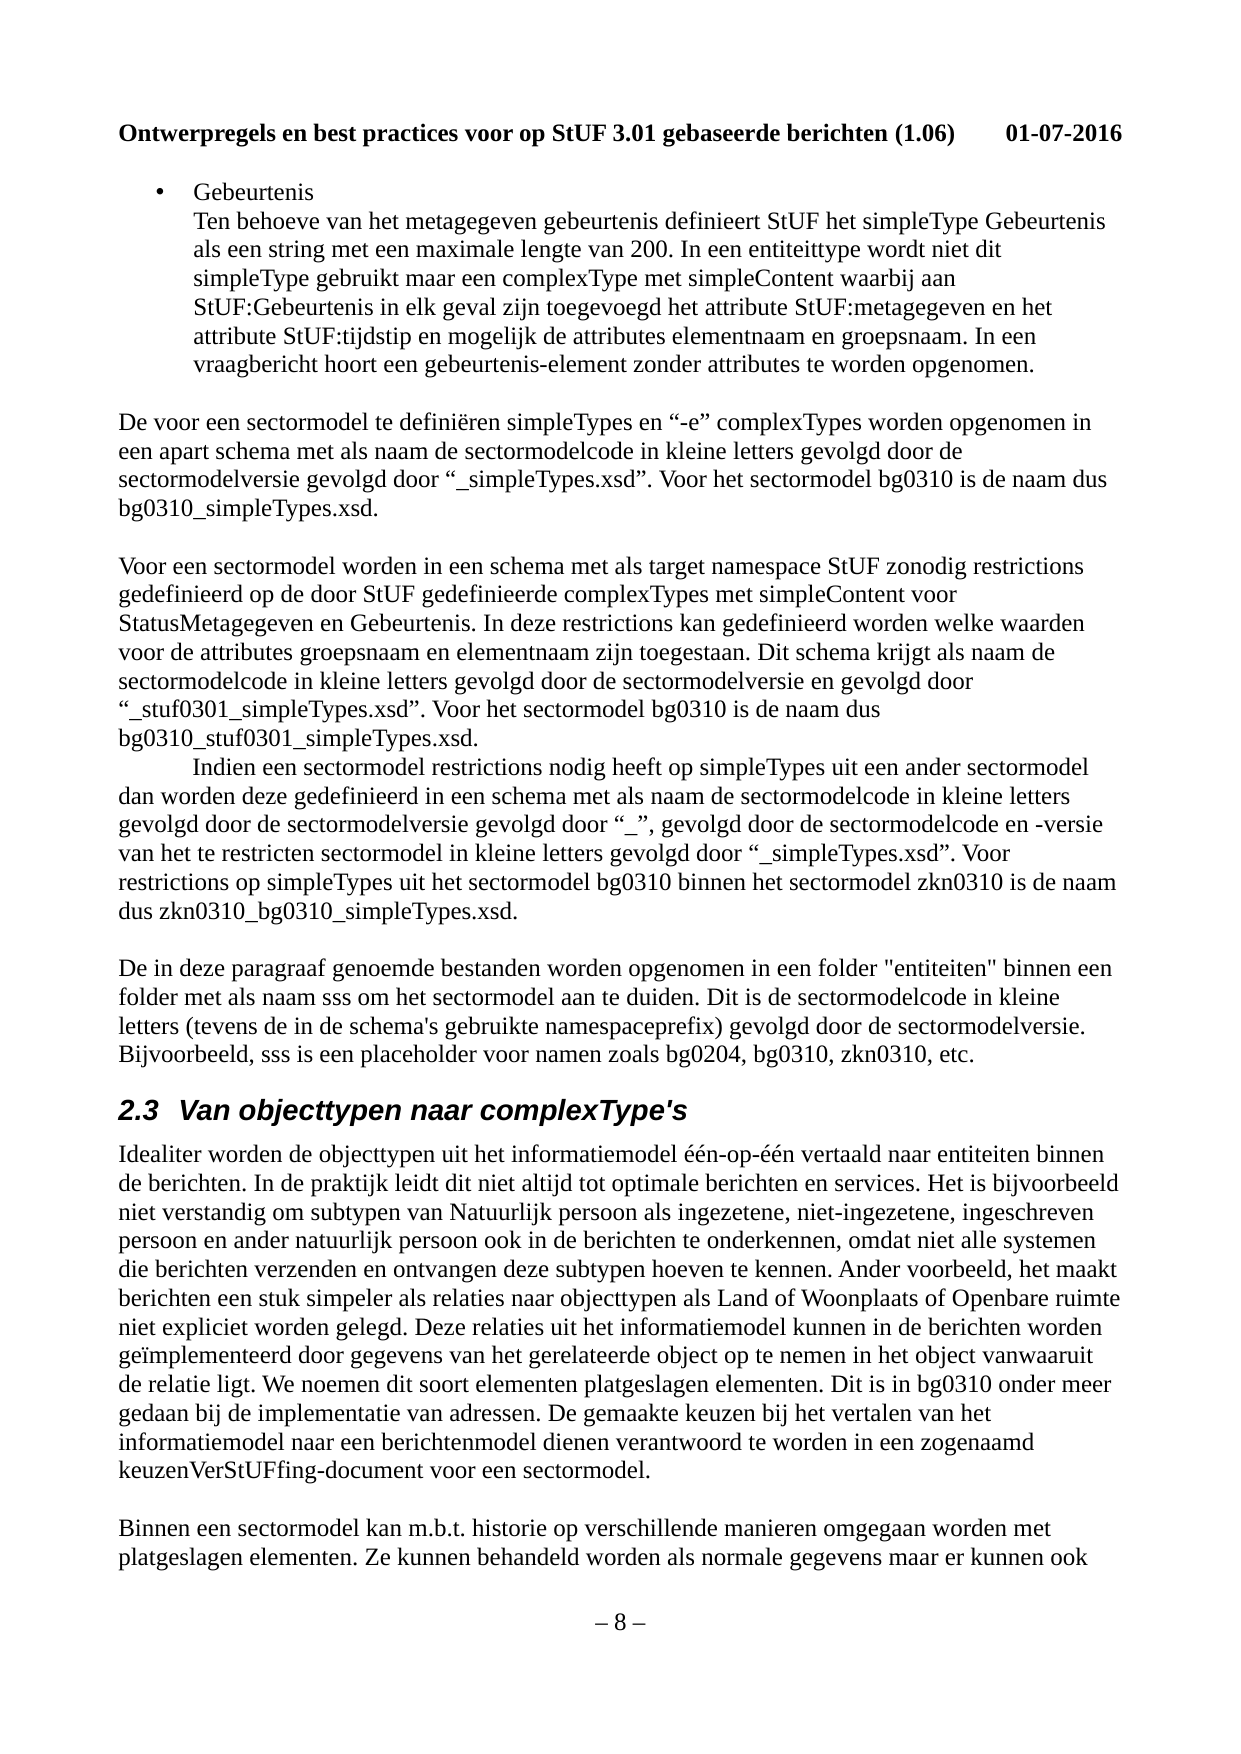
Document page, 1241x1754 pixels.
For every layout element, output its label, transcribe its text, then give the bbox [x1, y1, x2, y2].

subtitle Van objecttypen naar complexType's [118, 1093, 1122, 1127]
list Gebeurtenis [156, 177, 1122, 206]
text De in deze paragraaf genoemde bestanden worden opgenomen in een folder "entiteiten" binnen een folder met als naam sss om het sectormodel aan te duiden. Dit is de sectormodelcode in kleine letters (tevens de in de schema's gebruikte namespaceprefix) gevolgd door de sectormodelversie. Bijvoorbeeld, sss is een placeholder voor namen zoals bg0204, bg0310, zkn0310, etc. [118, 953, 1122, 1068]
text Idealiter worden de objecttypen uit het informatiemodel één-op-één vertaald naar entiteiten binnen de berichten. In de praktijk leidt dit niet altijd tot optimale berichten en services. Het is bijvoorbeeld niet verstandig om subtypen van Natuurlijk persoon als ingezetene, niet-ingezetene, ingeschreven persoon en ander natuurlijk persoon ook in de berichten te onderkennen, omdat niet alle systemen die berichten verzenden en ontvangen deze subtypen hoeven te kennen. Ander voorbeeld, het maakt berichten een stuk simpeler als relaties naar objecttypen als Land of Woonplaats of Openbare ruimte niet expliciet worden gelegd. Deze relaties uit het informatiemodel kunnen in de berichten worden geïmplementeerd door gegevens van het gerelateerde object op te nemen in het object vanwaaruit de relatie ligt. We noemen dit soort elementen platgeslagen elementen. Dit is in bg0310 onder meer gedaan bij de implementatie van adressen. De gemaakte keuzen bij het vertalen van het informatiemodel naar een berichtenmodel dienen verantwoord te worden in een zogenaamd keuzenVerStUFfing-document voor een sectormodel. [118, 1139, 1122, 1484]
text Voor een sectormodel worden in een schema met als target namespace StUF zonodig restrictions gedefinieerd op de door StUF gedefinieerde complexTypes met simpleContent voor StatusMetagegeven en Gebeurtenis. In deze restrictions kan gedefinieerd worden welke waarden voor de attributes groepsnaam en elementnaam zijn toegestaan. Dit schema krijgt als naam de sectormodelcode in kleine letters gevolgd door de sectormodelversie en gevolgd door “_stuf0301_simpleTypes.xsd”. Voor het sectormodel bg0310 is de naam dus bg0310_stuf0301_simpleTypes.xsd. [118, 551, 1122, 752]
text Indien een sectormodel restrictions nodig heeft op simpleTypes uit een ander sectormodel dan worden deze gedefinieerd in een schema met als naam de sectormodelcode in kleine letters gevolgd door de sectormodelversie gevolgd door “_”, gevolgd door de sectormodelcode en -versie van het te restricten sectormodel in kleine letters gevolgd door “_simpleTypes.xsd”. Voor restrictions op simpleTypes uit het sectormodel bg0310 binnen het sectormodel zkn0310 is de naam dus zkn0310_bg0310_simpleTypes.xsd. [118, 752, 1122, 924]
text Binnen een sectormodel kan m.b.t. historie op verschillende manieren omgegaan worden met platgeslagen elementen. Ze kunnen behandeld worden als normale gegevens maar er kunnen ook [118, 1513, 1122, 1571]
list Ten behoeve van het metagegeven gebeurtenis definieert StUF het simpleType Gebeurtenis als een string met een maximale lengte van 200. In een entiteittype wordt niet dit simpleType gebruikt maar een complexType met simpleContent waarbij aan StUF:Gebeurtenis in elk geval zijn toegevoegd het attribute StUF:metagegeven en het attribute StUF:tijdstip en mogelijk de attributes elementnaam en groepsnaam. In een vraagbericht hoort een gebeurtenis-element zonder attributes te worden opgenomen. [156, 206, 1122, 378]
text De voor een sectormodel te definiëren simpleTypes en “-e” complexTypes worden opgenomen in een apart schema met als naam de sectormodelcode in kleine letters gevolgd door de sectormodelversie gevolgd door “_simpleTypes.xsd”. Voor het sectormodel bg0310 is de naam dus bg0310_simpleTypes.xsd. [118, 407, 1122, 522]
